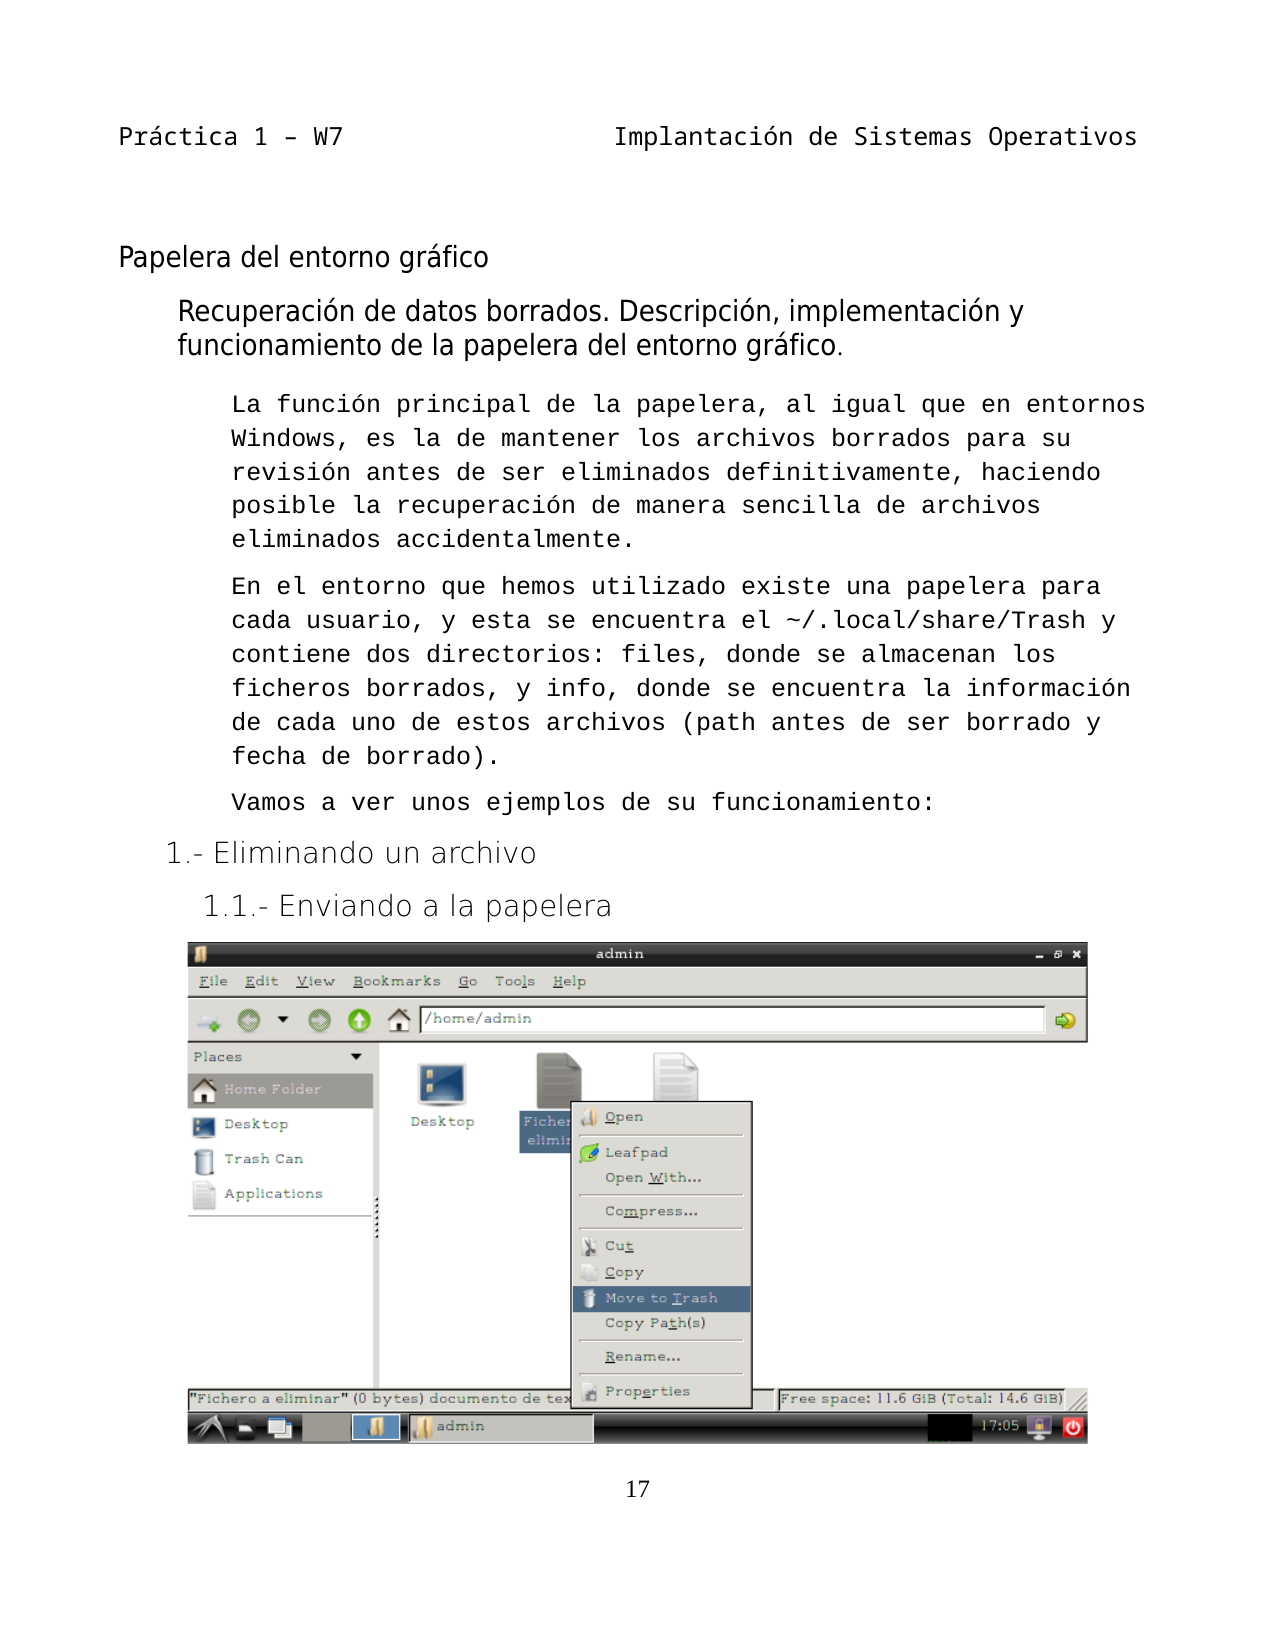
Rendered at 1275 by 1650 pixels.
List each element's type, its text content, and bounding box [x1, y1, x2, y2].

text Papelera del entorno gráfico [118, 241, 1157, 275]
text La función principal de la papelera, al igual que en entornos Windows, es la de mantener los archivos borrados para su revisión antes de ser eliminados definitivamente, haciendo posible la recuperación de manera sencilla de archivos eliminados accidentalmente. [231, 391, 1157, 555]
picture [187, 942, 1088, 1444]
text En el entorno que hemos utilizado existe una papelera para cada usuario, y esta se encuentra el ~/.local/share/Trash y contiene dos directorios: files, donde se almacenan los ficheros borrados, y info, donde se encuentra la información de cada uno de estos archivos (path antes de ser borrado y fecha de borrado). [231, 573, 1157, 772]
list Enviando a la papelera [193, 889, 1157, 923]
text Vamos a ver unos ejemplos de su funcionamiento: [231, 790, 1157, 818]
text Recuperación de datos borrados. Descripción, implementación y funcionamiento de la papelera del entorno gráfico. [177, 294, 1157, 362]
list Eliminando un archivo [156, 836, 1157, 870]
